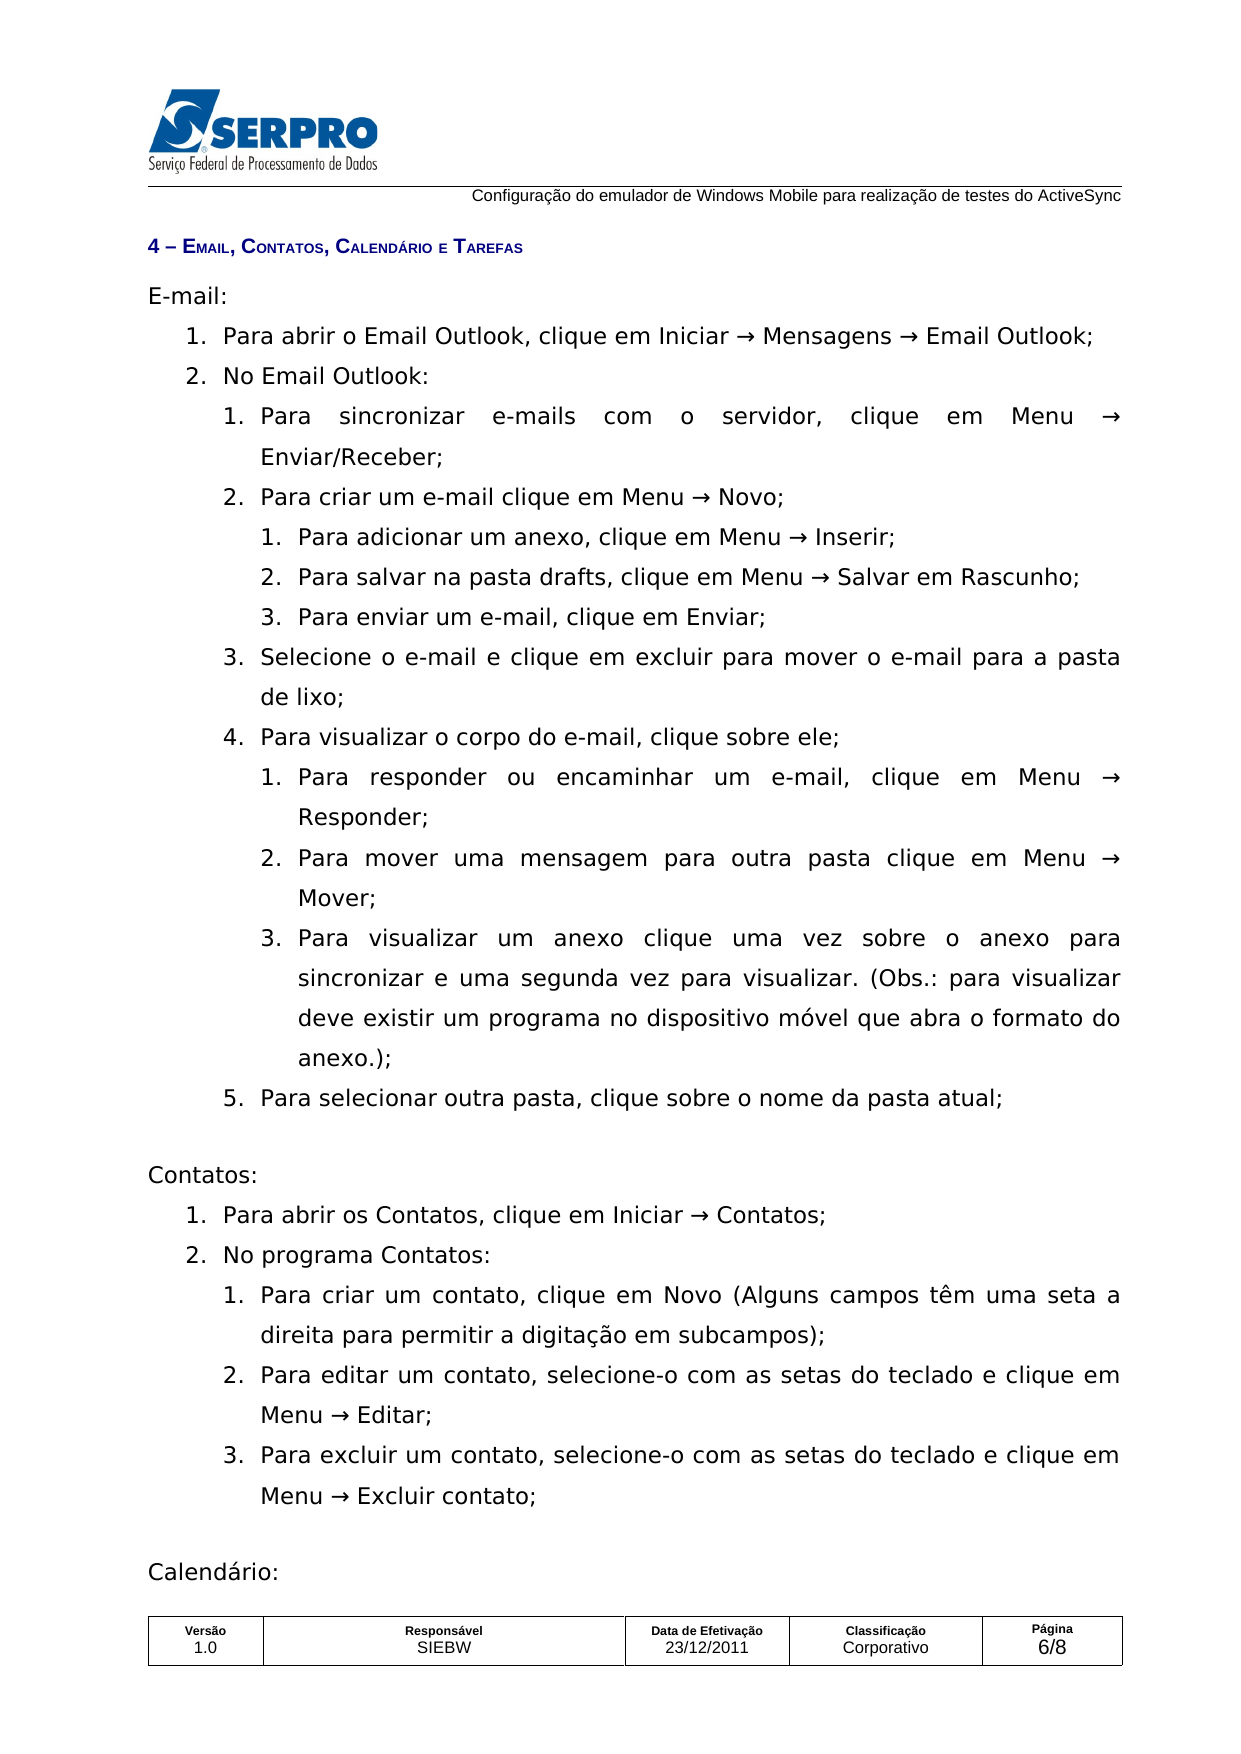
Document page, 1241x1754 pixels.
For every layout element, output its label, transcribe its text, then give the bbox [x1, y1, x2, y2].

list Para sincronizar e-mails com o servidor, clique em Menu → Enviar/Receber; [223, 403, 1122, 470]
list Para visualizar o corpo do e-mail, clique sobre ele; [223, 724, 1122, 751]
list Para excluir um contato, selecione-o com as setas do teclado e clique em Menu → Excluir contato; [223, 1443, 1122, 1509]
list Para editar um contato, selecione-o com as setas do teclado e clique em Menu → Editar; [223, 1362, 1122, 1429]
list Para enviar um e-mail, clique em Enviar; [260, 604, 1122, 631]
list Para mover uma mensagem para outra pasta clique em Menu → Mover; [260, 845, 1122, 912]
list Para abrir os Contatos, clique em Iniciar → Contatos; [185, 1202, 1122, 1229]
list Selecione o e-mail e clique em excluir para mover o e-mail para a pasta de lixo; [223, 644, 1122, 711]
list No programa Contatos: [185, 1242, 1122, 1269]
text Calendário: [148, 1559, 1122, 1586]
text E-mail: [148, 283, 1122, 310]
list Para salvar na pasta drafts, clique em Menu → Salvar em Rascunho; [260, 564, 1122, 591]
list Para adicionar um anexo, clique em Menu → Inserir; [260, 524, 1122, 551]
picture [147, 88, 378, 174]
list No Email Outlook: [185, 363, 1122, 390]
text Contatos: [148, 1162, 1122, 1189]
list Para visualizar um anexo clique uma vez sobre o anexo para sincronizar e uma segunda vez para visualizar. (Obs.: para visualizar deve existir um programa no dispositivo móvel que abra o formato do anexo.); [260, 925, 1122, 1072]
subtitle 4 – Email, Contatos, Calendário e Tarefas [148, 235, 1122, 258]
list Para responder ou encaminhar um e-mail, clique em Menu → Responder; [260, 764, 1122, 831]
list Para criar um contato, clique em Novo (Alguns campos têm uma seta a direita para permitir a digitação em subcampos); [223, 1282, 1122, 1349]
list Para abrir o Email Outlook, clique em Iniciar → Mensagens → Email Outlook; [185, 323, 1122, 350]
list Para selecionar outra pasta, clique sobre o nome da pasta atual; [223, 1085, 1122, 1112]
list Para criar um e-mail clique em Menu → Novo; [223, 484, 1122, 511]
